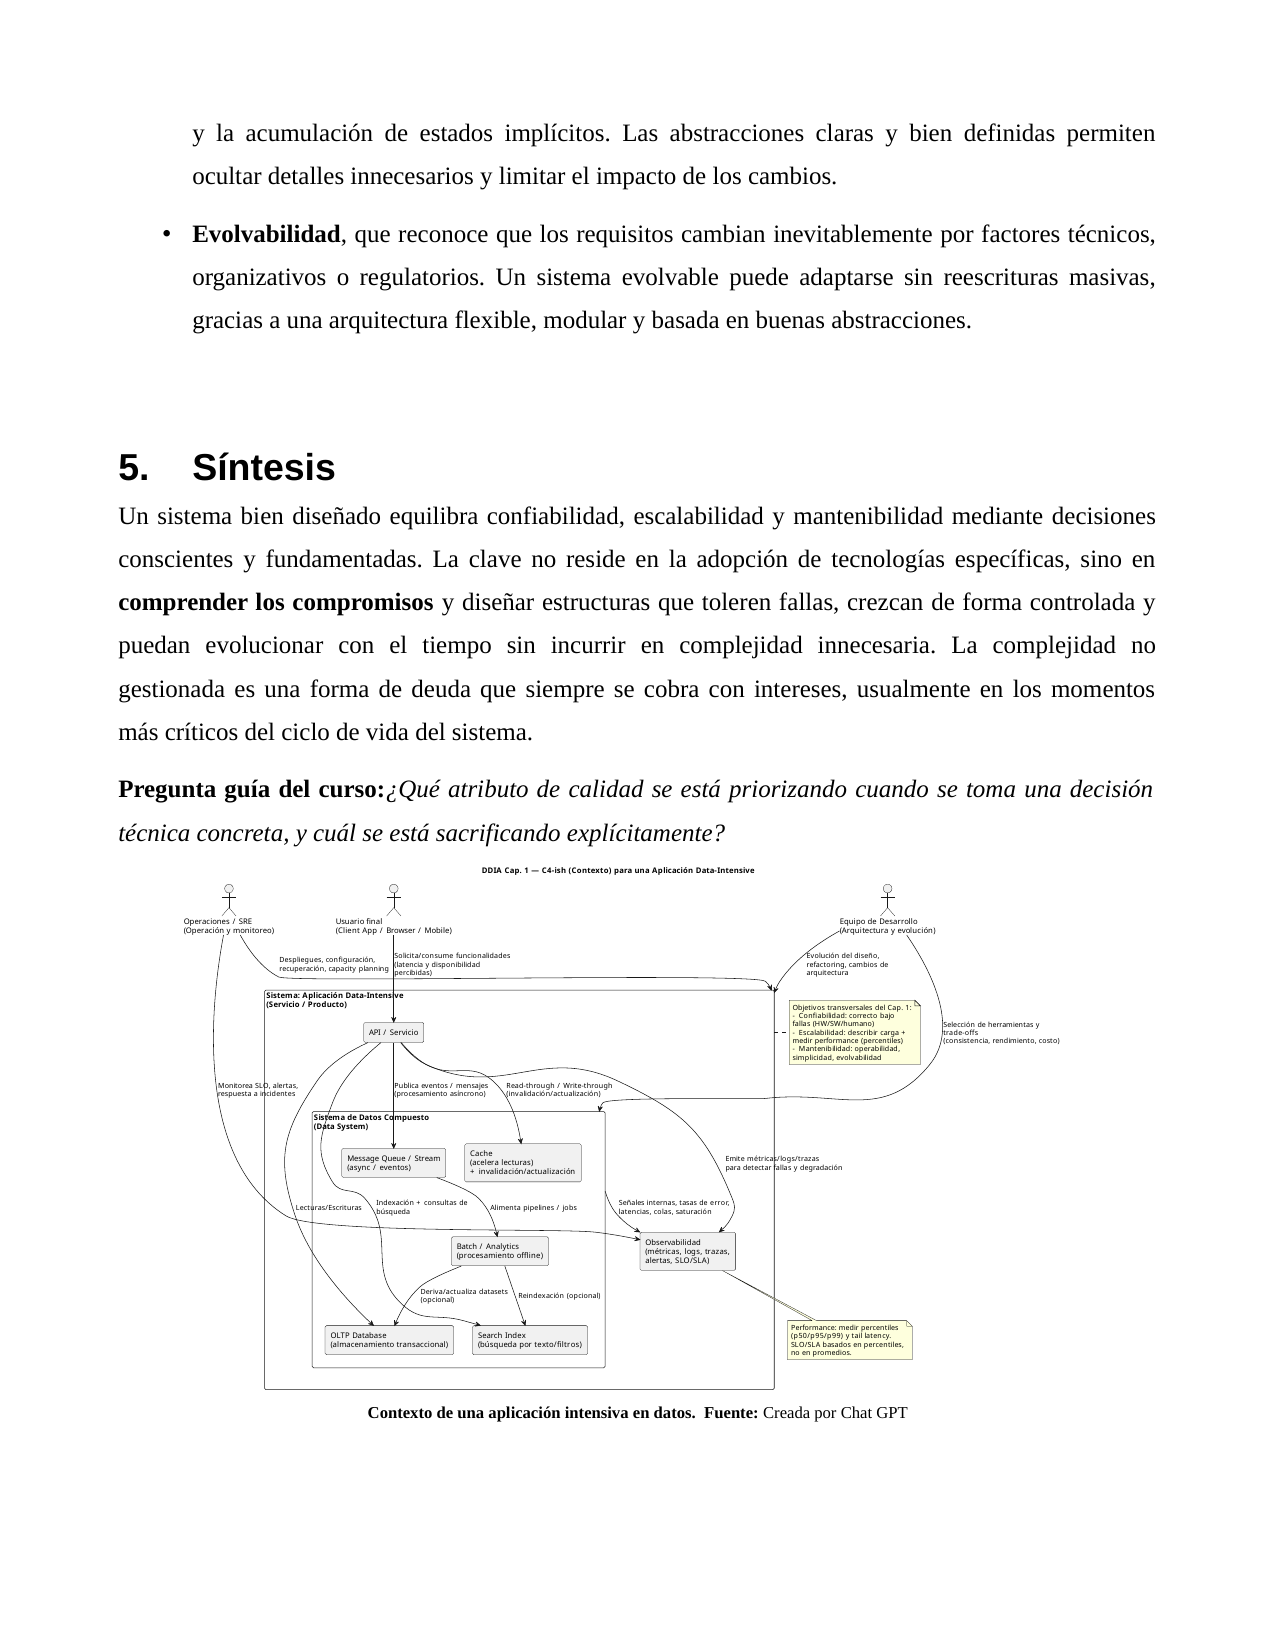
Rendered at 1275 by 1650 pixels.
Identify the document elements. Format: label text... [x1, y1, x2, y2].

text Un sistema bien diseñado equilibra confiabilidad, escalabilidad y mantenibilidad mediante decisiones conscientes y fundamentadas. La clave no reside en la adopción de tecnologías específicas, sino en comprender los compromisos y diseñar estructuras que toleren fallas, crezcan de forma controlada y puedan evolucionar con el tiempo sin incurrir en complejidad innecesaria. La complejidad no gestionada es una forma de deuda que siempre se cobra con intereses, usualmente en los momentos más críticos del ciclo de vida del sistema. [118, 501, 1157, 746]
text Contexto de una aplicación intensiva en datos. Fuente: Creada por Chat GPT [118, 861, 1157, 1422]
subtitle Síntesis [118, 446, 1157, 489]
list y la acumulación de estados implícitos. Las abstracciones claras y bien definidas permiten ocultar detalles innecesarios y limitar el impacto de los cambios. [162, 118, 1157, 190]
text Pregunta guía del curso:¿Qué atributo de calidad se está priorizando cuando se toma una decisión técnica concreta, y cuál se está sacrificando explícitamente? [118, 774, 1157, 846]
list Evolvabilidad, que reconoce que los requisitos cambian inevitablemente por factores técnicos, organizativos o regulatorios. Un sistema evolvable puede adaptarse sin reescrituras masivas, gracias a una arquitectura flexible, modular y basada en buenas abstracciones. [162, 219, 1157, 334]
